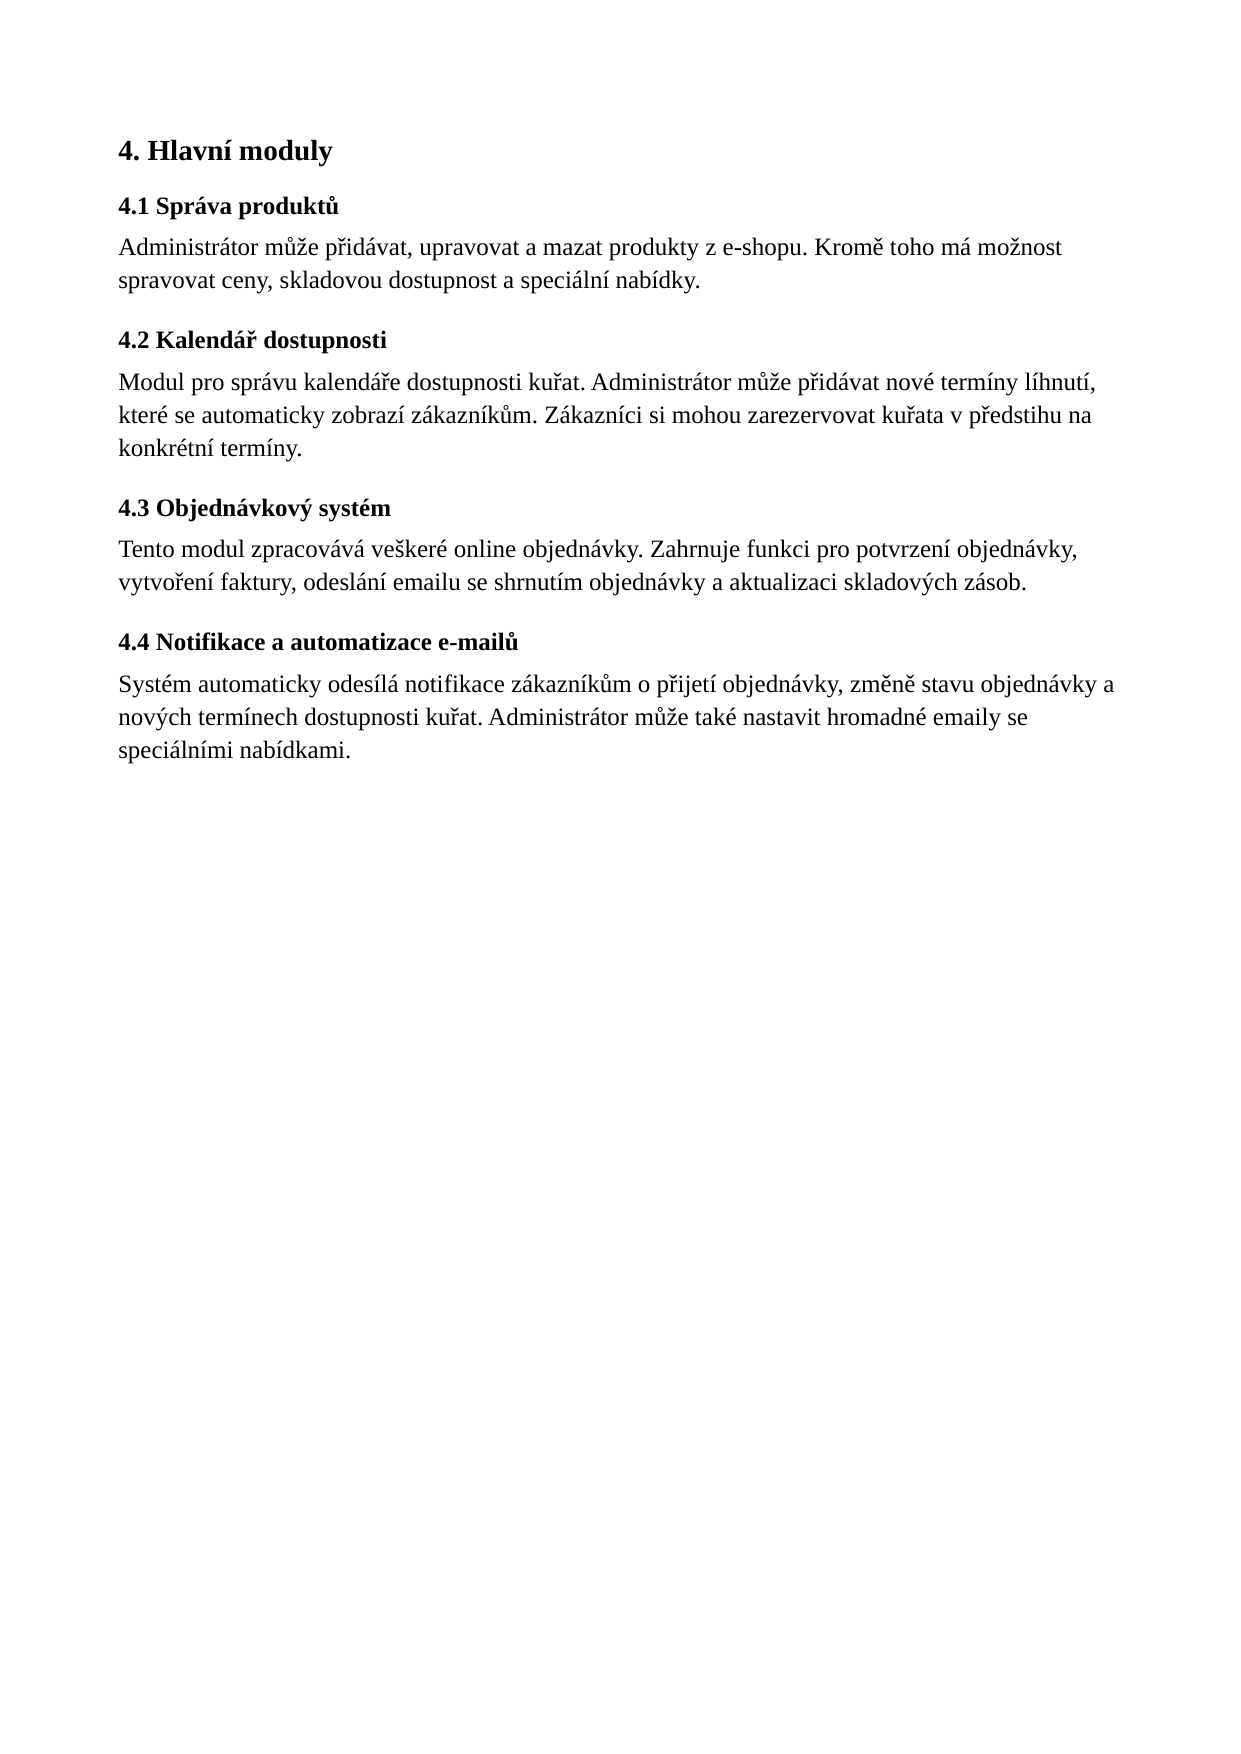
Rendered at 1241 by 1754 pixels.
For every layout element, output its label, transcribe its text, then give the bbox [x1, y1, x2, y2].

text Systém automaticky odesílá notifikace zákazníkům o přijetí objednávky, změně stavu objednávky a nových termínech dostupnosti kuřat. Administrátor může také nastavit hromadné emaily se speciálními nabídkami. [118, 669, 1122, 763]
text Tento modul zpracovává veškeré online objednávky. Zahrnuje funkci pro potvrzení objednávky, vytvoření faktury, odeslání emailu se shrnutím objednávky a aktualizaci skladových zásob. [118, 534, 1122, 596]
text Modul pro správu kalendáře dostupnosti kuřat. Administrátor může přidávat nové termíny líhnutí, které se automaticky zobrazí zákazníkům. Zákazníci si mohou zarezervovat kuřata v předstihu na konkrétní termíny. [118, 367, 1122, 462]
subtitle 4.1 Správa produktů [118, 191, 1122, 220]
subtitle 4.4 Notifikace a automatizace e-mailů [118, 627, 1122, 656]
text Administrátor může přidávat, upravovat a mazat produkty z e-shopu. Kromě toho má možnost spravovat ceny, skladovou dostupnost a speciální nabídky. [118, 232, 1122, 294]
subtitle 4.2 Kalendář dostupnosti [118, 326, 1122, 354]
subtitle 4. Hlavní moduly [118, 133, 1122, 166]
subtitle 4.3 Objednávkový systém [118, 493, 1122, 522]
